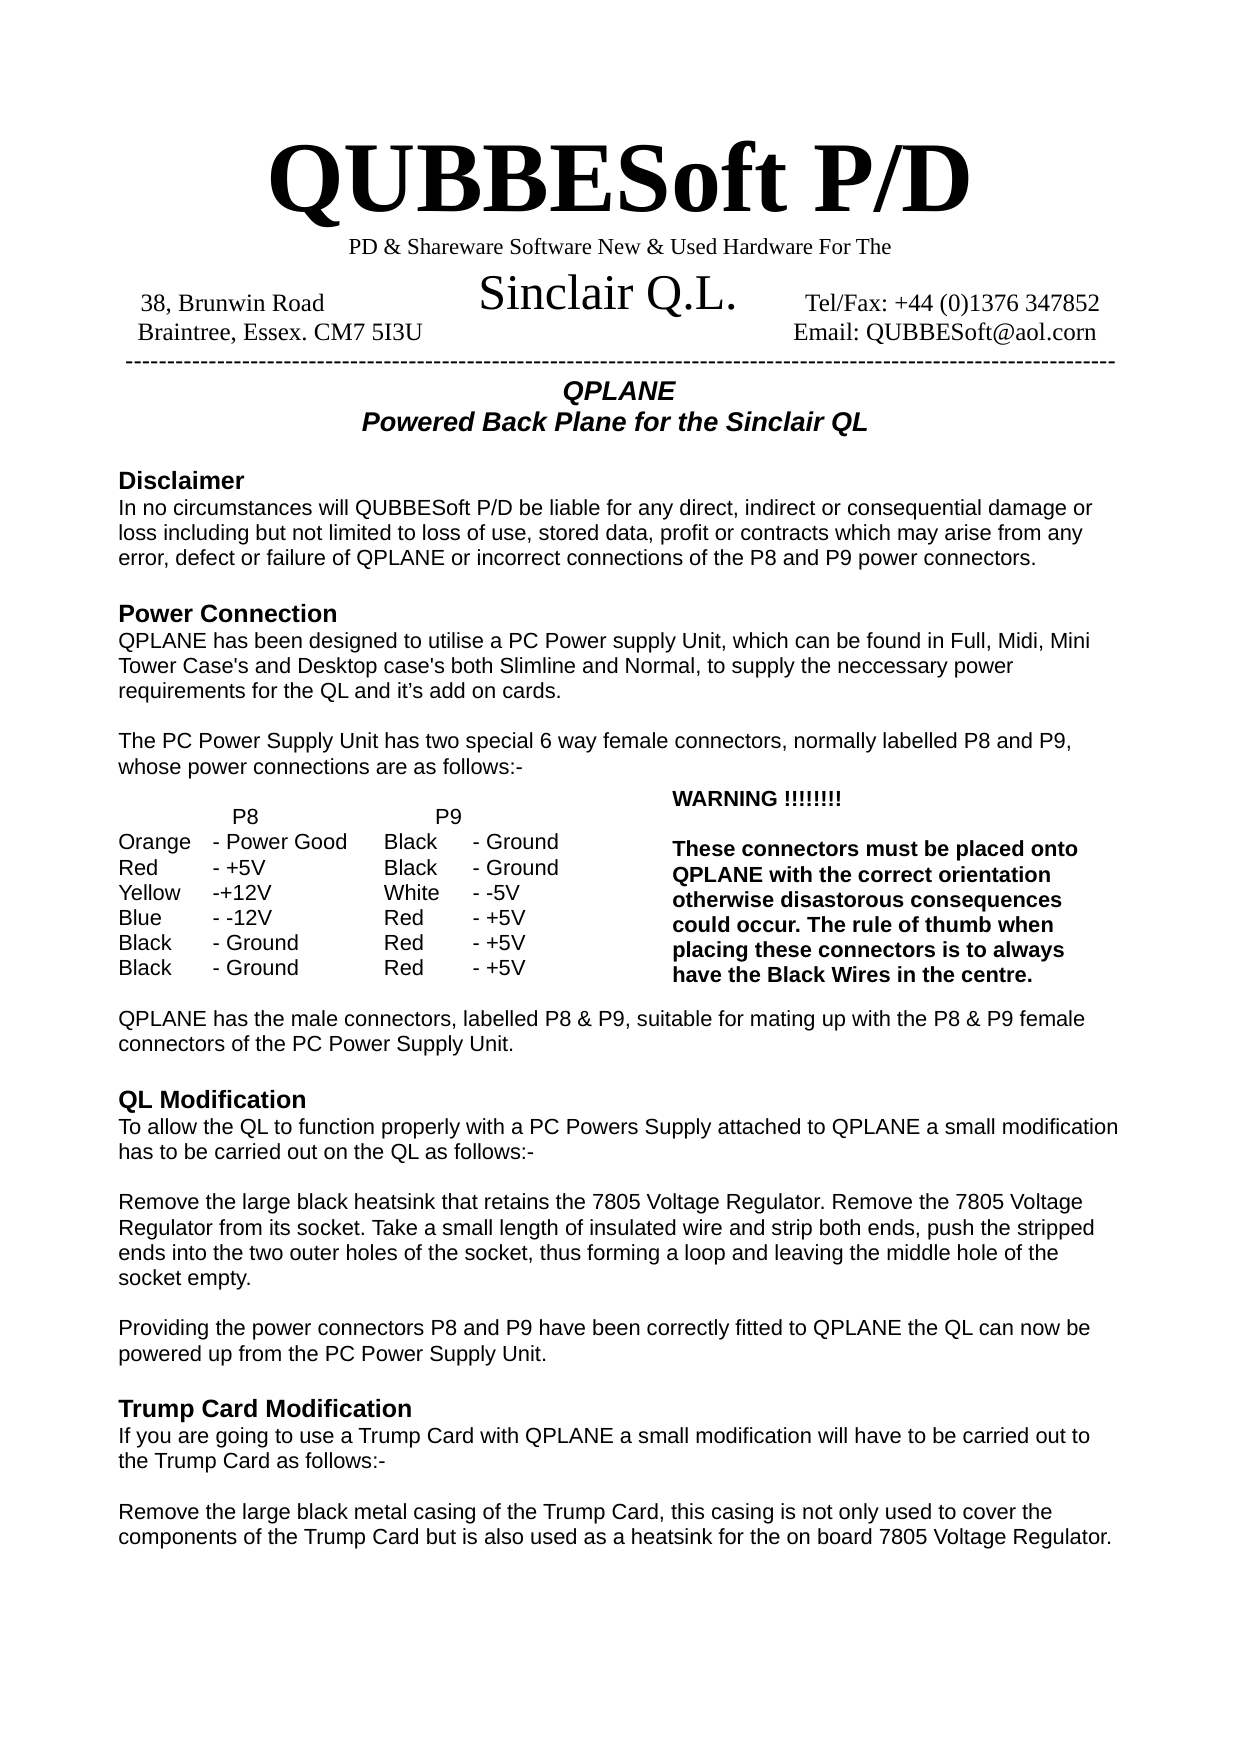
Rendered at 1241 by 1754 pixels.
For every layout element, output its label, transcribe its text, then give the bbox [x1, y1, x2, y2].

text Black - Ground Red - +5V [118, 955, 1122, 981]
text Remove the large black metal casing of the Trump Card, this casing is not only used to cover the components of the Trump Card but is also used as a heatsink for the on board 7805 Voltage Regulator. [118, 1499, 1122, 1549]
text QPLANE has been designed to utilise a PC Power supply Unit, which can be found in Full, Midi, Mini Tower Case's and Desktop case's both Slimline and Normal, to supply the neccessary power requirements for the QL and it’s add on cards. [118, 628, 1122, 703]
text Power Connection [118, 599, 1122, 628]
text QL Modification [118, 1085, 1122, 1114]
text Powered Back Plane for the Sinclair QL [118, 406, 1122, 437]
text Orange - Power Good Black - Ground [118, 829, 1122, 854]
text QUBBESoft P/D [118, 118, 1122, 233]
text In no circumstances will QUBBESoft P/D be liable for any direct, indirect or consequential damage or loss including but not limited to loss of use, stored data, profit or contracts which may arise from any error, defect or failure of QPLANE or incorrect connections of the P8 and P9 power connectors. [118, 494, 1122, 570]
text QPLANE [118, 374, 1122, 406]
text If you are going to use a Trump Card with QPLANE a small modification will have to be carried out to the Trump Card as follows:- [118, 1423, 1122, 1474]
text Black - Ground Red - +5V [118, 930, 1122, 955]
text Trump Card Modification [118, 1394, 1122, 1423]
text Yellow -+12V White - -5V [118, 880, 1122, 905]
text QPLANE has the male connectors, labelled P8 & P9, suitable for mating up with the P8 & P9 female connectors of the PC Power Supply Unit. [118, 1006, 1122, 1056]
text Red - +5V Black - Ground [118, 854, 1122, 880]
text PD & Shareware Software New & Used Hardware For The [118, 233, 1122, 259]
text 38, Brunwin Road Tel/Fax: +44 (0)1376 347852 Braintree, Essex. CM7 5I3U Email: QUBBESoft@aol.corn [118, 288, 1122, 346]
text To allow the QL to function properly with a PC Powers Supply attached to QPLANE a small modification has to be carried out on the QL as follows:- [118, 1114, 1122, 1164]
text Providing the power connectors P8 and P9 have been correctly fitted to QPLANE the QL can now be powered up from the PC Power Supply Unit. [118, 1315, 1122, 1366]
text The PC Power Supply Unit has two special 6 way female connectors, normally labelled P8 and P9, whose power connections are as follows:- [118, 728, 1122, 779]
text P8 P9 [118, 804, 1122, 829]
text ----------------------------------------------------------------------------------------------------------------------- [118, 346, 1122, 374]
text Remove the large black heatsink that retains the 7805 Voltage Regulator. Remove the 7805 Voltage Regulator from its socket. Take a small length of insulated wire and strip both ends, push the stripped ends into the two outer holes of the socket, thus forming a loop and leaving the middle hole of the socket empty. [118, 1189, 1122, 1290]
text Disclaimer [118, 466, 1122, 494]
text Blue - -12V Red - +5V [118, 905, 1122, 930]
